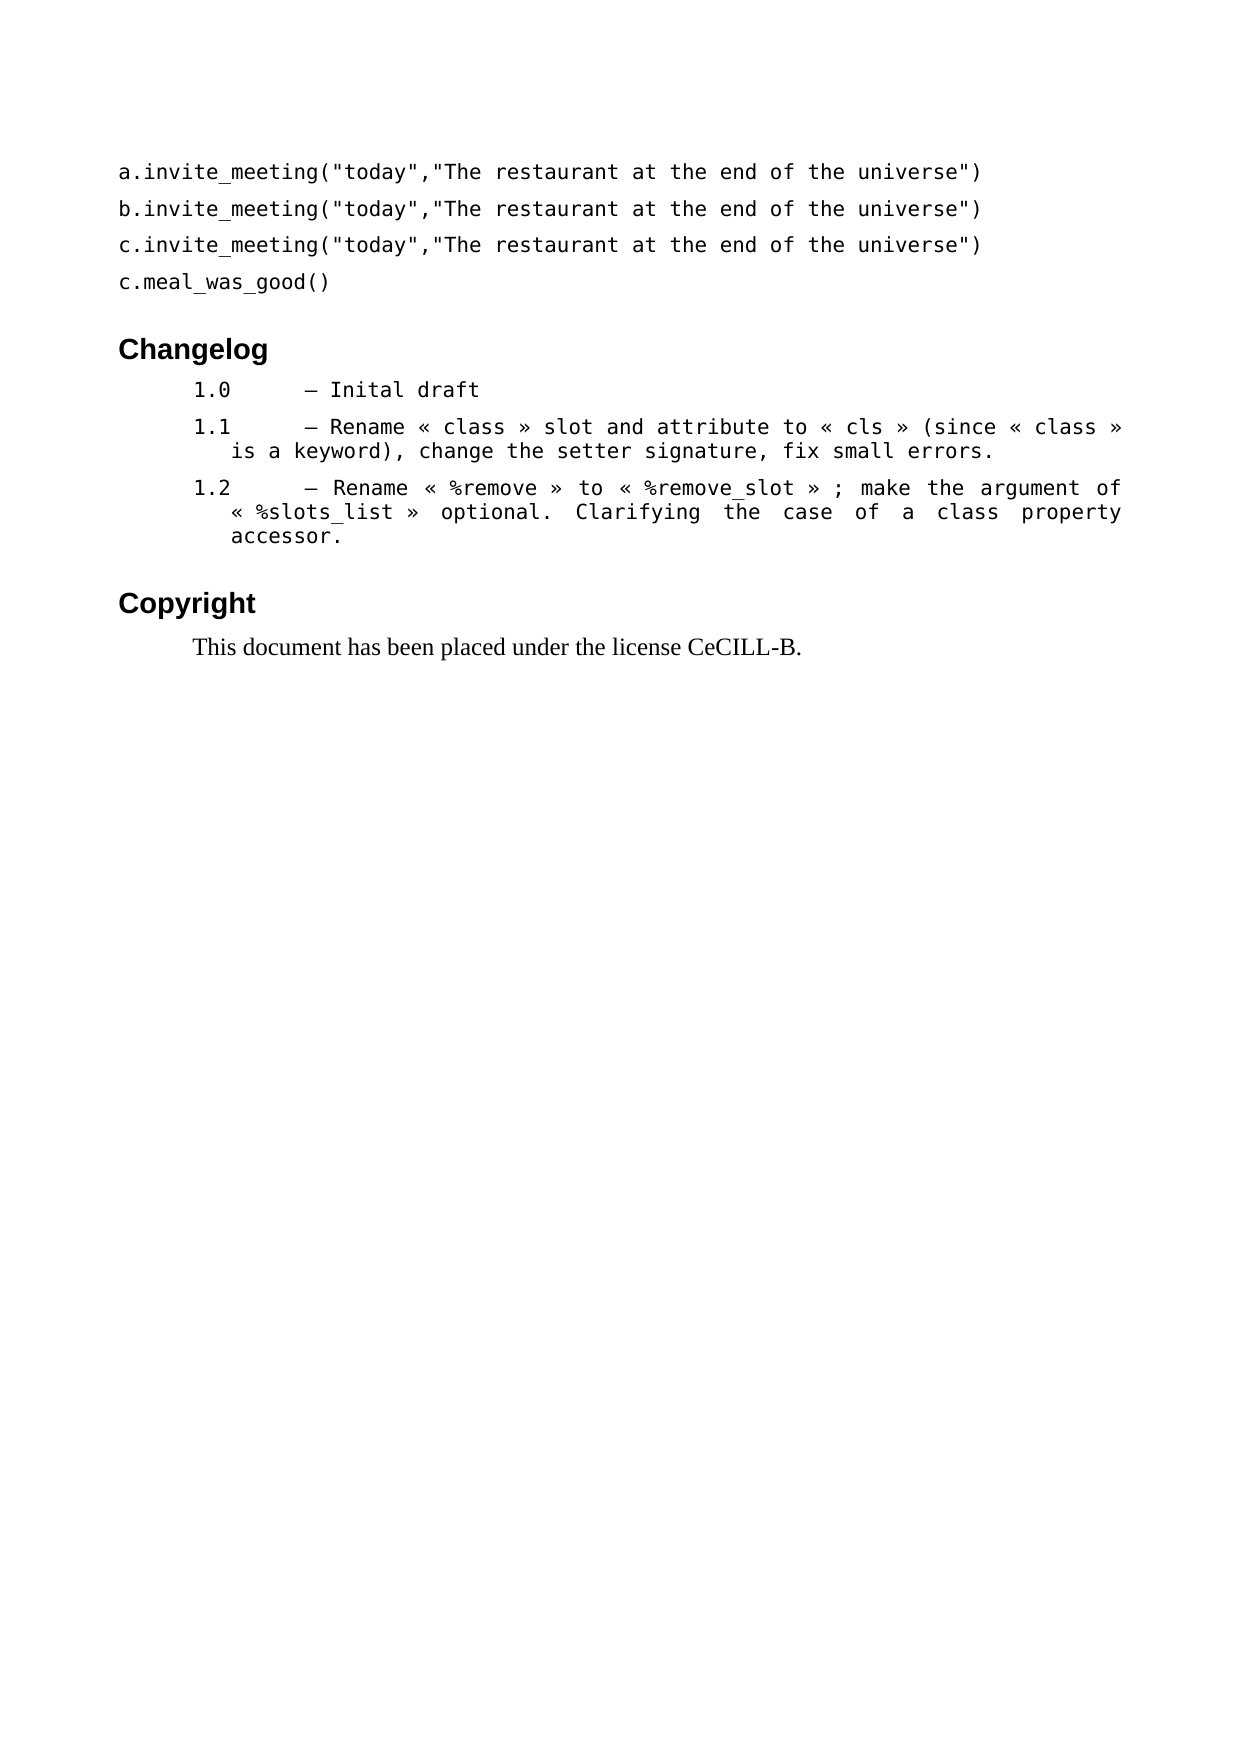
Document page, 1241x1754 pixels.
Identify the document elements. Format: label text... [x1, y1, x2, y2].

text c.invite_meeting("today","The restaurant at the end of the universe") [118, 233, 1122, 258]
list — Rename « class » slot and attribute to « cls » (since « class » is a keyword), change the setter signature, fix small errors. [193, 415, 1122, 463]
list – Inital draft [193, 378, 1122, 402]
list — Rename « %remove » to « %remove_slot » ; make the argument of « %slots_list » optional. Clarifying the case of a class property accessor. [193, 476, 1122, 548]
text b.invite_meeting("today","The restaurant at the end of the universe") [118, 197, 1122, 221]
subtitle Changelog [118, 332, 1122, 365]
text c.meal_was_good() [118, 270, 1122, 294]
text This document has been placed under the license CeCILL-B. [118, 632, 1122, 661]
subtitle Copyright [118, 586, 1122, 619]
text a.invite_meeting("today","The restaurant at the end of the universe") [118, 160, 1122, 184]
